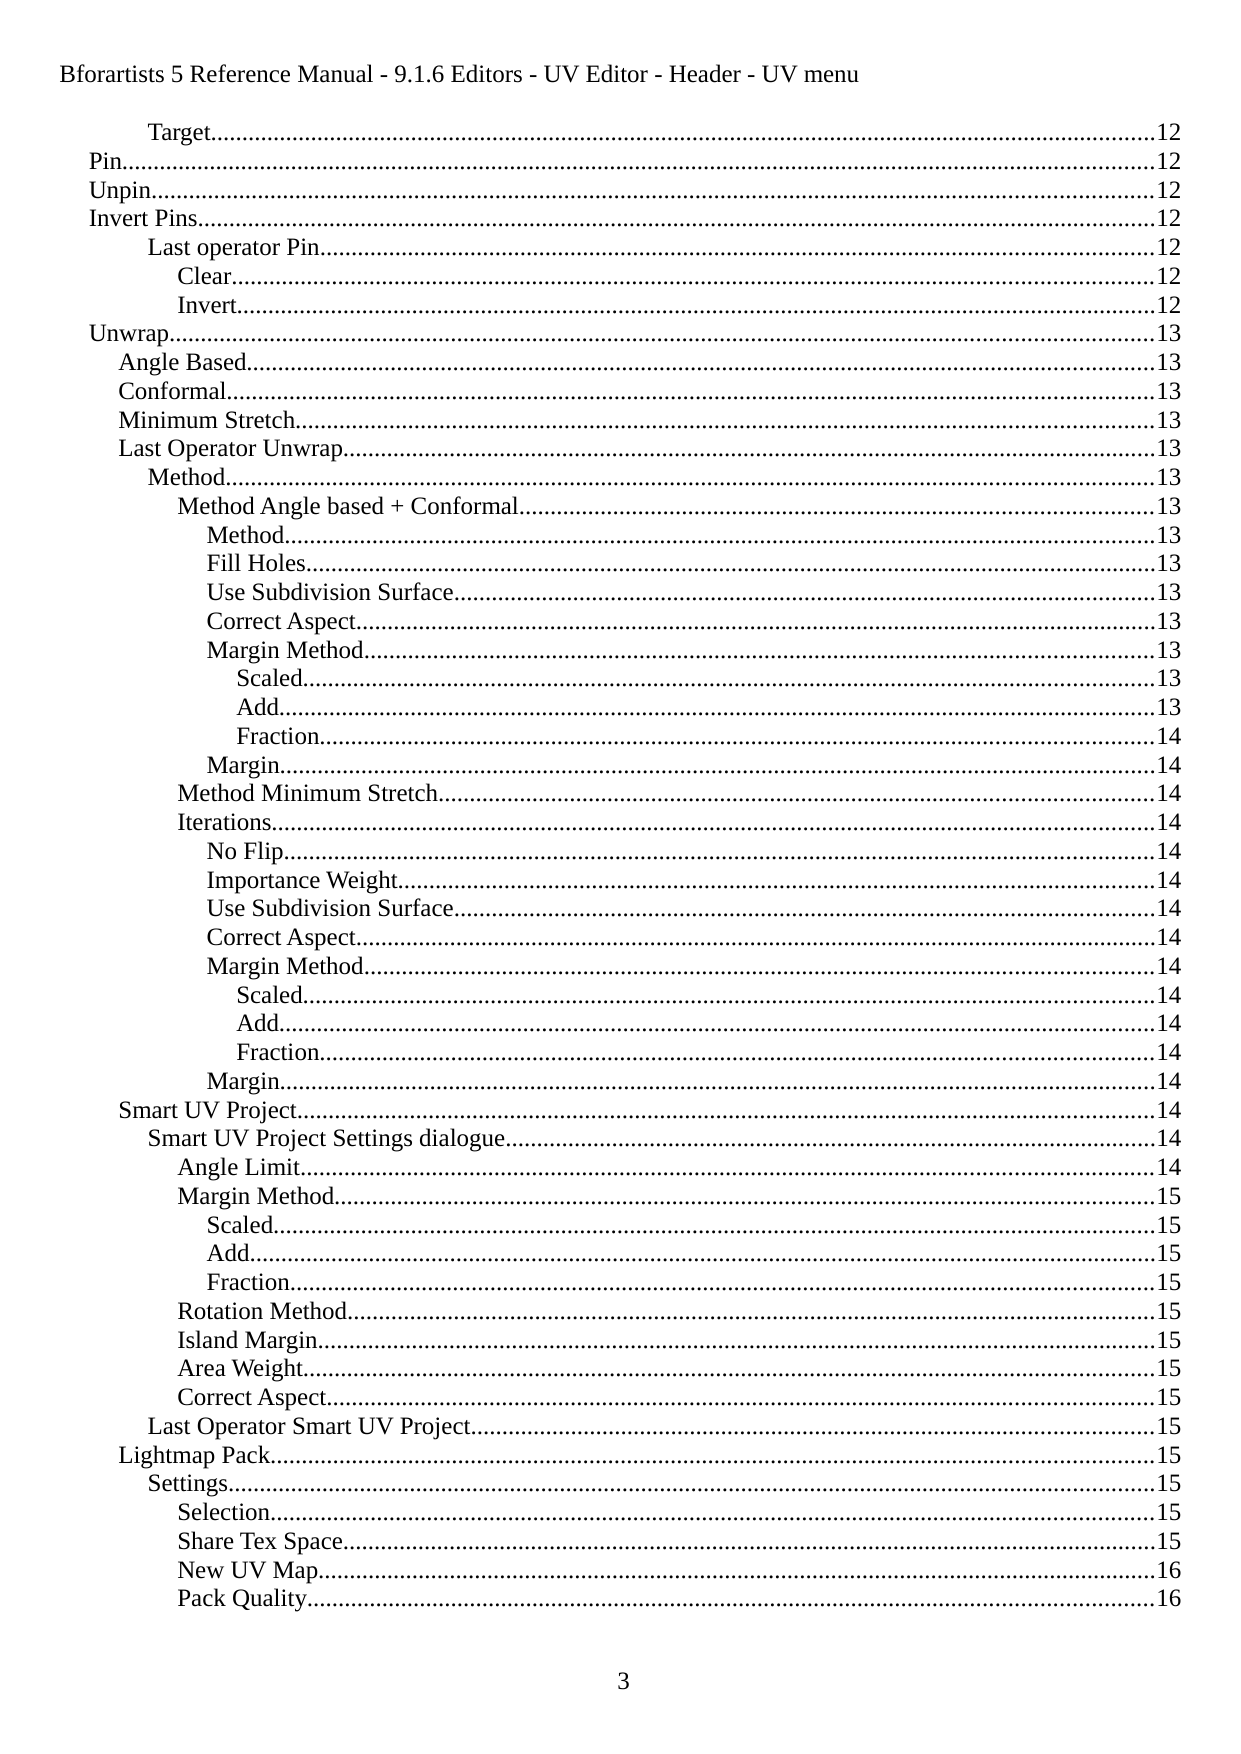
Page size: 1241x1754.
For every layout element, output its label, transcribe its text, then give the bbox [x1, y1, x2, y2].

text Fraction 14 [236, 1037, 1181, 1066]
text Unpin 12 [88, 175, 1181, 203]
text Pin 12 [88, 146, 1181, 175]
text Iterations 14 [177, 807, 1181, 836]
text No Flip 14 [206, 836, 1181, 865]
text Share Tex Space 15 [177, 1526, 1181, 1555]
text Last Operator Smart UV Project 15 [147, 1411, 1181, 1440]
text Correct Aspect 13 [206, 606, 1181, 635]
text Add 13 [236, 692, 1181, 721]
text Margin Method 14 [206, 951, 1181, 980]
text Scaled 13 [236, 663, 1181, 692]
text Correct Aspect 14 [206, 922, 1181, 951]
text Pack Quality 16 [177, 1583, 1181, 1612]
text Margin 14 [206, 1066, 1181, 1095]
text Method 13 [147, 462, 1181, 491]
text Selection 15 [177, 1497, 1181, 1526]
text Unwrap 13 [88, 318, 1181, 347]
text Method Angle based + Conformal 13 [177, 491, 1181, 520]
text Use Subdivision Surface 14 [206, 893, 1181, 922]
text Margin 14 [206, 750, 1181, 778]
text Scaled 15 [206, 1210, 1181, 1238]
text Use Subdivision Surface 13 [206, 577, 1181, 606]
text Minimum Stretch 13 [118, 405, 1181, 433]
text Fill Holes 13 [206, 548, 1181, 577]
text Last Operator Unwrap 13 [118, 433, 1181, 462]
text Invert 12 [177, 290, 1181, 318]
text Rotation Method 15 [177, 1296, 1181, 1325]
text Lightmap Pack 15 [118, 1440, 1181, 1468]
text Fraction 15 [206, 1267, 1181, 1296]
text Scaled 14 [236, 980, 1181, 1008]
text Fraction 14 [236, 721, 1181, 750]
text Add 14 [236, 1008, 1181, 1037]
text Smart UV Project 14 [118, 1095, 1181, 1123]
text Margin Method 13 [206, 635, 1181, 663]
text Clear 12 [177, 261, 1181, 290]
text New UV Map 16 [177, 1555, 1181, 1583]
text Island Margin 15 [177, 1325, 1181, 1353]
text Target 12 [147, 117, 1181, 146]
text Angle Based 13 [118, 347, 1181, 376]
text Angle Limit 14 [177, 1152, 1181, 1181]
text Invert Pins 12 [88, 203, 1181, 232]
text Method Minimum Stretch 14 [177, 778, 1181, 807]
text Last operator Pin 12 [147, 232, 1181, 261]
text Add 15 [206, 1238, 1181, 1267]
text Margin Method 15 [177, 1181, 1181, 1210]
text Correct Aspect 15 [177, 1382, 1181, 1411]
text Importance Weight 14 [206, 865, 1181, 893]
text Method 13 [206, 520, 1181, 548]
text Conformal 13 [118, 376, 1181, 405]
text Area Weight 15 [177, 1353, 1181, 1382]
text Smart UV Project Settings dialogue 14 [147, 1123, 1181, 1152]
text Settings 15 [147, 1468, 1181, 1497]
